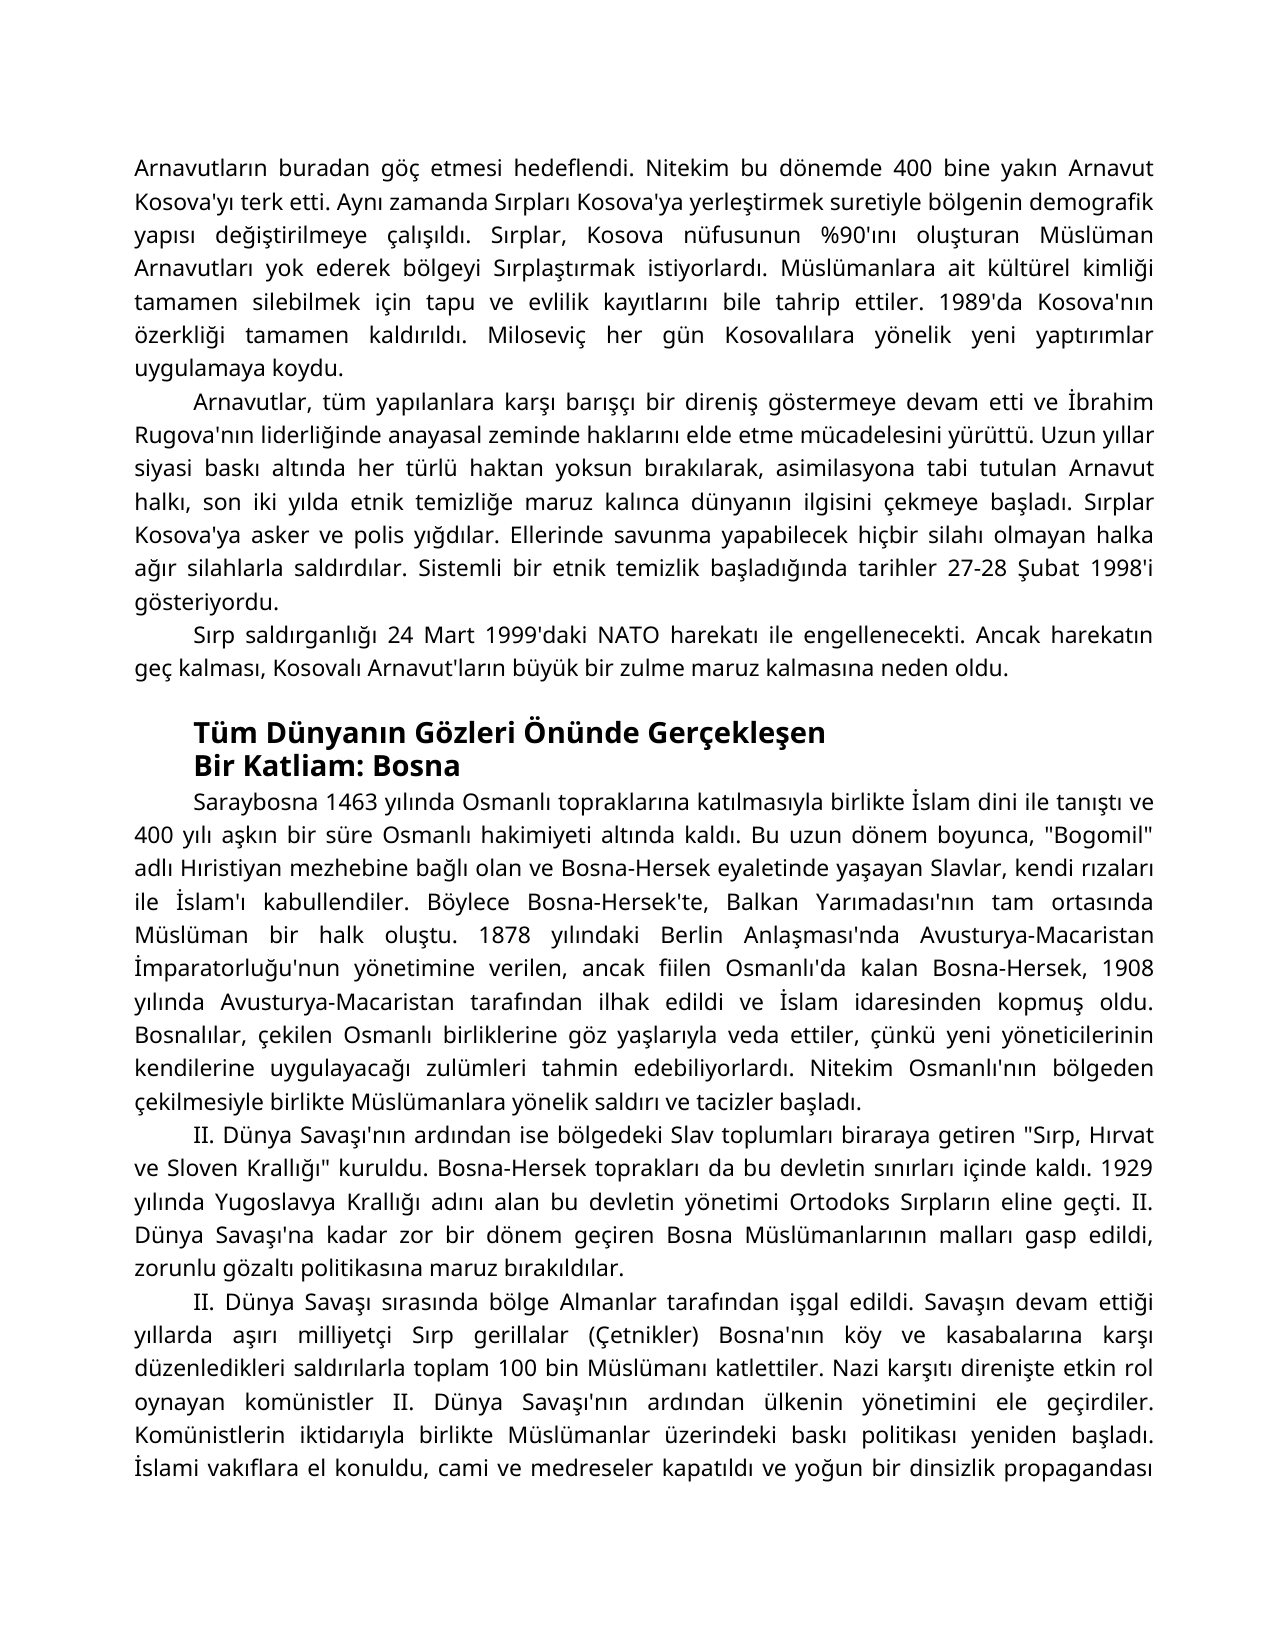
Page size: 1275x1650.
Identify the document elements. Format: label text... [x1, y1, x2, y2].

text Arnavutların buradan göç etmesi hedeflendi. Nitekim bu dönemde 400 bine yakın Arnavut Kosova'yı terk etti. Aynı zamanda Sırpları Kosova'ya yerleştirmek suretiyle bölgenin demografik yapısı değiştirilmeye çalışıldı. Sırplar, Kosova nüfusunun %90'ını oluşturan Müslüman Arnavutları yok ederek bölgeyi Sırplaştırmak istiyorlardı. Müslümanlara ait kültürel kimliği tamamen silebilmek için tapu ve evlilik kayıtlarını bile tahrip ettiler. 1989'da Kosova'nın özerkliği tamamen kaldırıldı. Miloseviç her gün Kosovalılara yönelik yeni yaptırımlar uygulamaya koydu. [134, 150, 1155, 383]
text II. Dünya Savaşı'nın ardından ise bölgedeki Slav toplumları biraraya getiren "Sırp, Hırvat ve Sloven Krallığı" kuruldu. Bosna-Hersek toprakları da bu devletin sınırları içinde kaldı. 1929 yılında Yugoslavya Krallığı adını alan bu devletin yönetimi Ortodoks Sırpların eline geçti. II. Dünya Savaşı'na kadar zor bir dönem geçiren Bosna Müslümanlarının malları gasp edildi, zorunlu gözaltı politikasına maruz bırakıldılar. [134, 1117, 1155, 1283]
text II. Dünya Savaşı sırasında bölge Almanlar tarafından işgal edildi. Savaşın devam ettiği yıllarda aşırı milliyetçi Sırp gerillalar (Çetnikler) Bosna'nın köy ve kasabalarına karşı düzenledikleri saldırılarla toplam 100 bin Müslümanı katlettiler. Nazi karşıtı direnişte etkin rol oynayan komünistler II. Dünya Savaşı'nın ardından ülkenin yönetimini ele geçirdiler. Komünistlerin iktidarıyla birlikte Müslümanlar üzerindeki baskı politikası yeniden başladı. İslami vakıflara el konuldu, cami ve medreseler kapatıldı ve yoğun bir dinsizlik propagandası [134, 1283, 1155, 1483]
text Sırp saldırganlığı 24 Mart 1999'daki NATO harekatı ile engellenecekti. Ancak harekatın geç kalması, Kosovalı Arnavut'ların büyük bir zulme maruz kalmasına neden oldu. [134, 617, 1155, 683]
subtitle Tüm Dünyanın Gözleri Önünde Gerçekleşen [134, 717, 1155, 750]
text Saraybosna 1463 yılında Osmanlı topraklarına katılmasıyla birlikte İslam dini ile tanıştı ve 400 yılı aşkın bir süre Osmanlı hakimiyeti altında kaldı. Bu uzun dönem boyunca, "Bogomil" adlı Hıristiyan mezhebine bağlı olan ve Bosna-Hersek eyaletinde yaşayan Slavlar, kendi rızaları ile İslam'ı kabullendiler. Böylece Bosna-Hersek'te, Balkan Yarımadası'nın tam ortasında Müslüman bir halk oluştu. 1878 yılındaki Berlin Anlaşması'nda Avusturya-Macaristan İmparatorluğu'nun yönetimine verilen, ancak fiilen Osmanlı'da kalan Bosna-Hersek, 1908 yılında Avusturya-Macaristan tarafından ilhak edildi ve İslam idaresinden kopmuş oldu. Bosnalılar, çekilen Osmanlı birliklerine göz yaşlarıyla veda ettiler, çünkü yeni yöneticilerinin kendilerine uygulayacağı zulümleri tahmin edebiliyorlardı. Nitekim Osmanlı'nın bölgeden çekilmesiyle birlikte Müslümanlara yönelik saldırı ve tacizler başladı. [134, 783, 1155, 1117]
subtitle Bir Katliam: Bosna [134, 750, 1155, 783]
text Arnavutlar, tüm yapılanlara karşı barışçı bir direniş göstermeye devam etti ve İbrahim Rugova'nın liderliğinde anayasal zeminde haklarını elde etme mücadelesini yürüttü. Uzun yıllar siyasi baskı altında her türlü haktan yoksun bırakılarak, asimilasyona tabi tutulan Arnavut halkı, son iki yılda etnik temizliğe maruz kalınca dünyanın ilgisini çekmeye başladı. Sırplar Kosova'ya asker ve polis yığdılar. Ellerinde savunma yapabilecek hiçbir silahı olmayan halka ağır silahlarla saldırdılar. Sistemli bir etnik temizlik başladığında tarihler 27-28 Şubat 1998'i gösteriyordu. [134, 383, 1155, 617]
